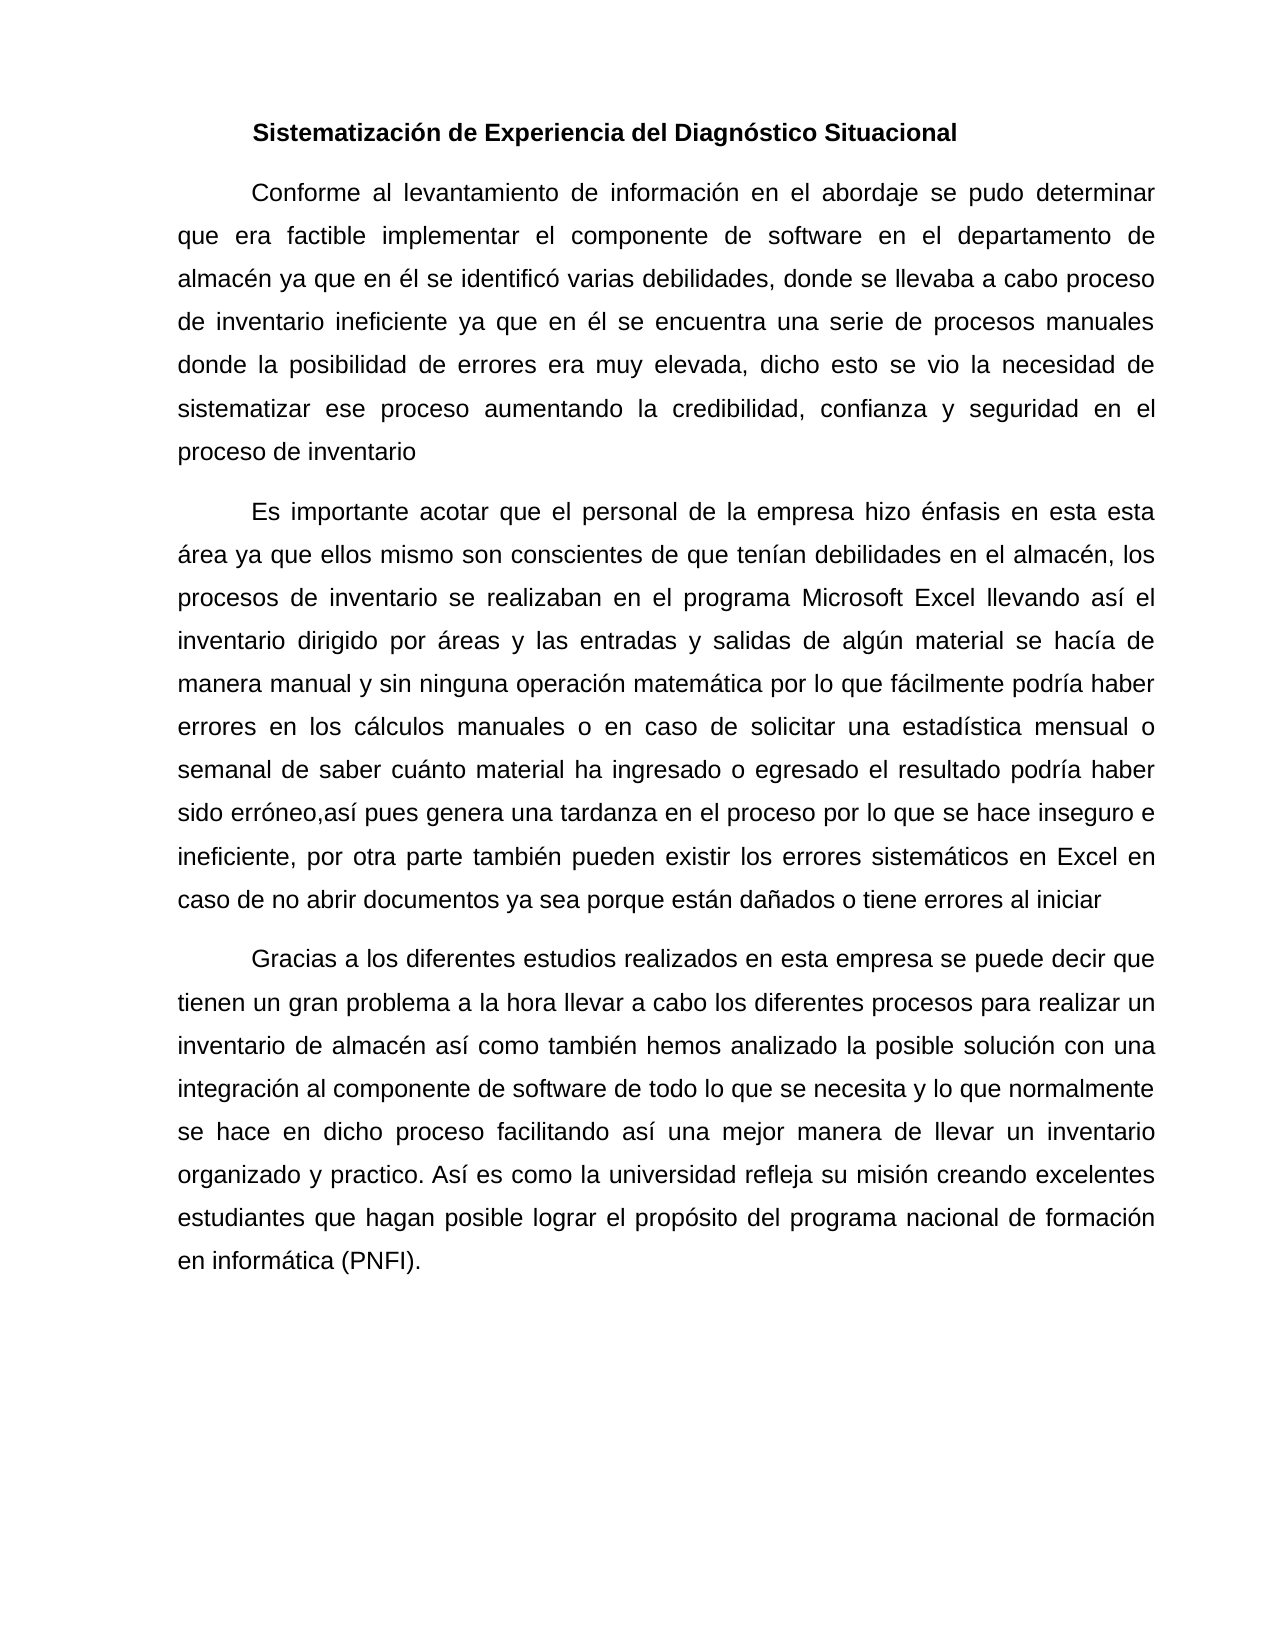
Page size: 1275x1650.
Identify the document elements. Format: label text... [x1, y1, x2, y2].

text Gracias a los diferentes estudios realizados en esta empresa se puede decir que tienen un gran problema a la hora llevar a cabo los diferentes procesos para realizar un inventario de almacén así como también hemos analizado la posible solución con una integración al componente de software de todo lo que se necesita y lo que normalmente se hace en dicho proceso facilitando así una mejor manera de llevar un inventario organizado y practico. Así es como la universidad refleja su misión creando excelentes estudiantes que hagan posible lograr el propósito del programa nacional de formación en informática (PNFI). [177, 944, 1157, 1275]
text Es importante acotar que el personal de la empresa hizo énfasis en esta esta área ya que ellos mismo son conscientes de que tenían debilidades en el almacén, los procesos de inventario se realizaban en el programa Microsoft Excel llevando así el inventario dirigido por áreas y las entradas y salidas de algún material se hacía de manera manual y sin ninguna operación matemática por lo que fácilmente podría haber errores en los cálculos manuales o en caso de solicitar una estadística mensual o semanal de saber cuánto material ha ingresado o egresado el resultado podría haber sido erróneo,así pues genera una tardanza en el proceso por lo que se hace inseguro e ineficiente, por otra parte también pueden existir los errores sistemáticos en Excel en caso de no abrir documentos ya sea porque están dañados o tiene errores al iniciar [177, 496, 1157, 913]
text Sistematización de Experiencia del Diagnóstico Situacional [252, 118, 1157, 147]
text Conforme al levantamiento de información en el abordaje se pudo determinar que era factible implementar el componente de software en el departamento de almacén ya que en él se identificó varias debilidades, donde se llevaba a cabo proceso de inventario ineficiente ya que en él se encuentra una serie de procesos manuales donde la posibilidad de errores era muy elevada, dicho esto se vio la necesidad de sistematizar ese proceso aumentando la credibilidad, confianza y seguridad en el proceso de inventario [177, 178, 1157, 465]
